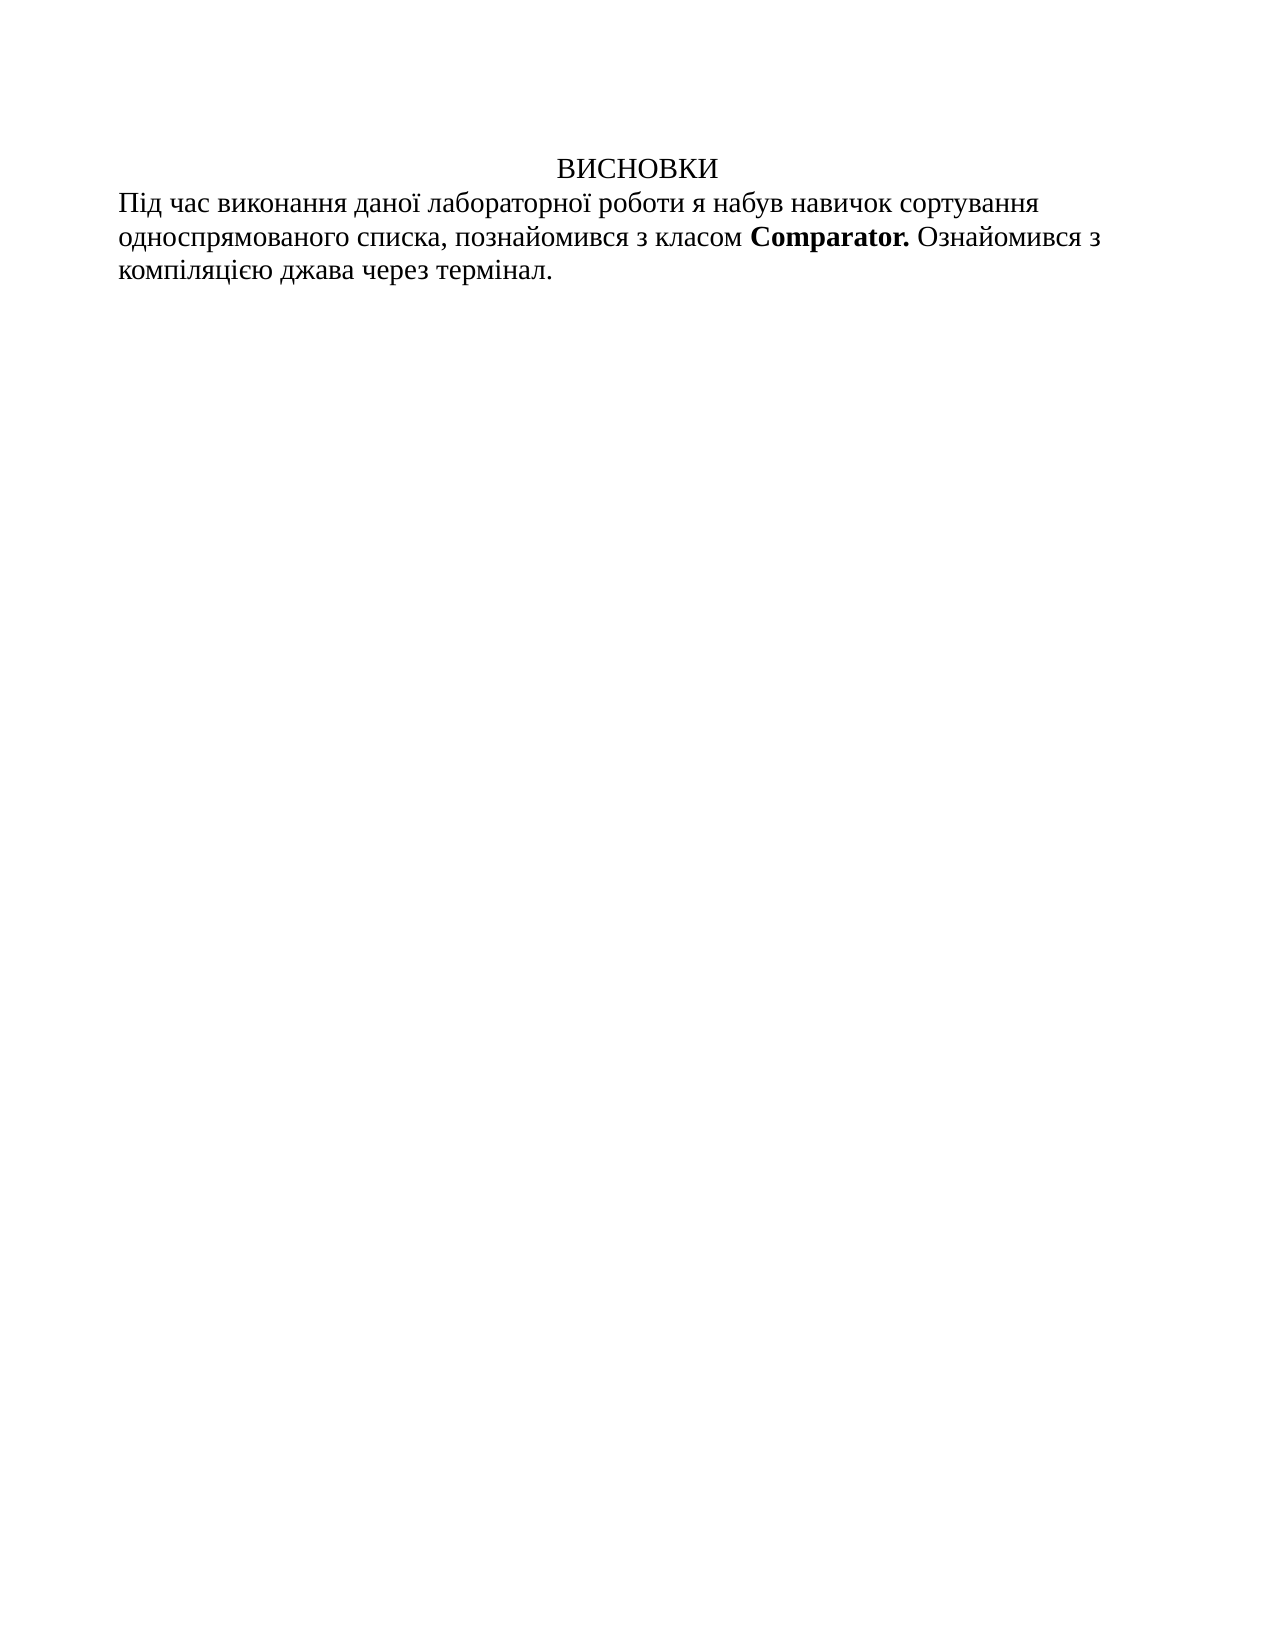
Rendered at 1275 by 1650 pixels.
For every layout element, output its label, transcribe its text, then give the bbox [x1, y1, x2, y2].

text Під час виконання даної лабораторної роботи я набув навичок сортування односпрямованого списка, познайомився з класом Comparator. Ознайомився з компіляцією джава через термінал. [118, 185, 1157, 286]
text ВИСНОВКИ [118, 152, 1157, 185]
